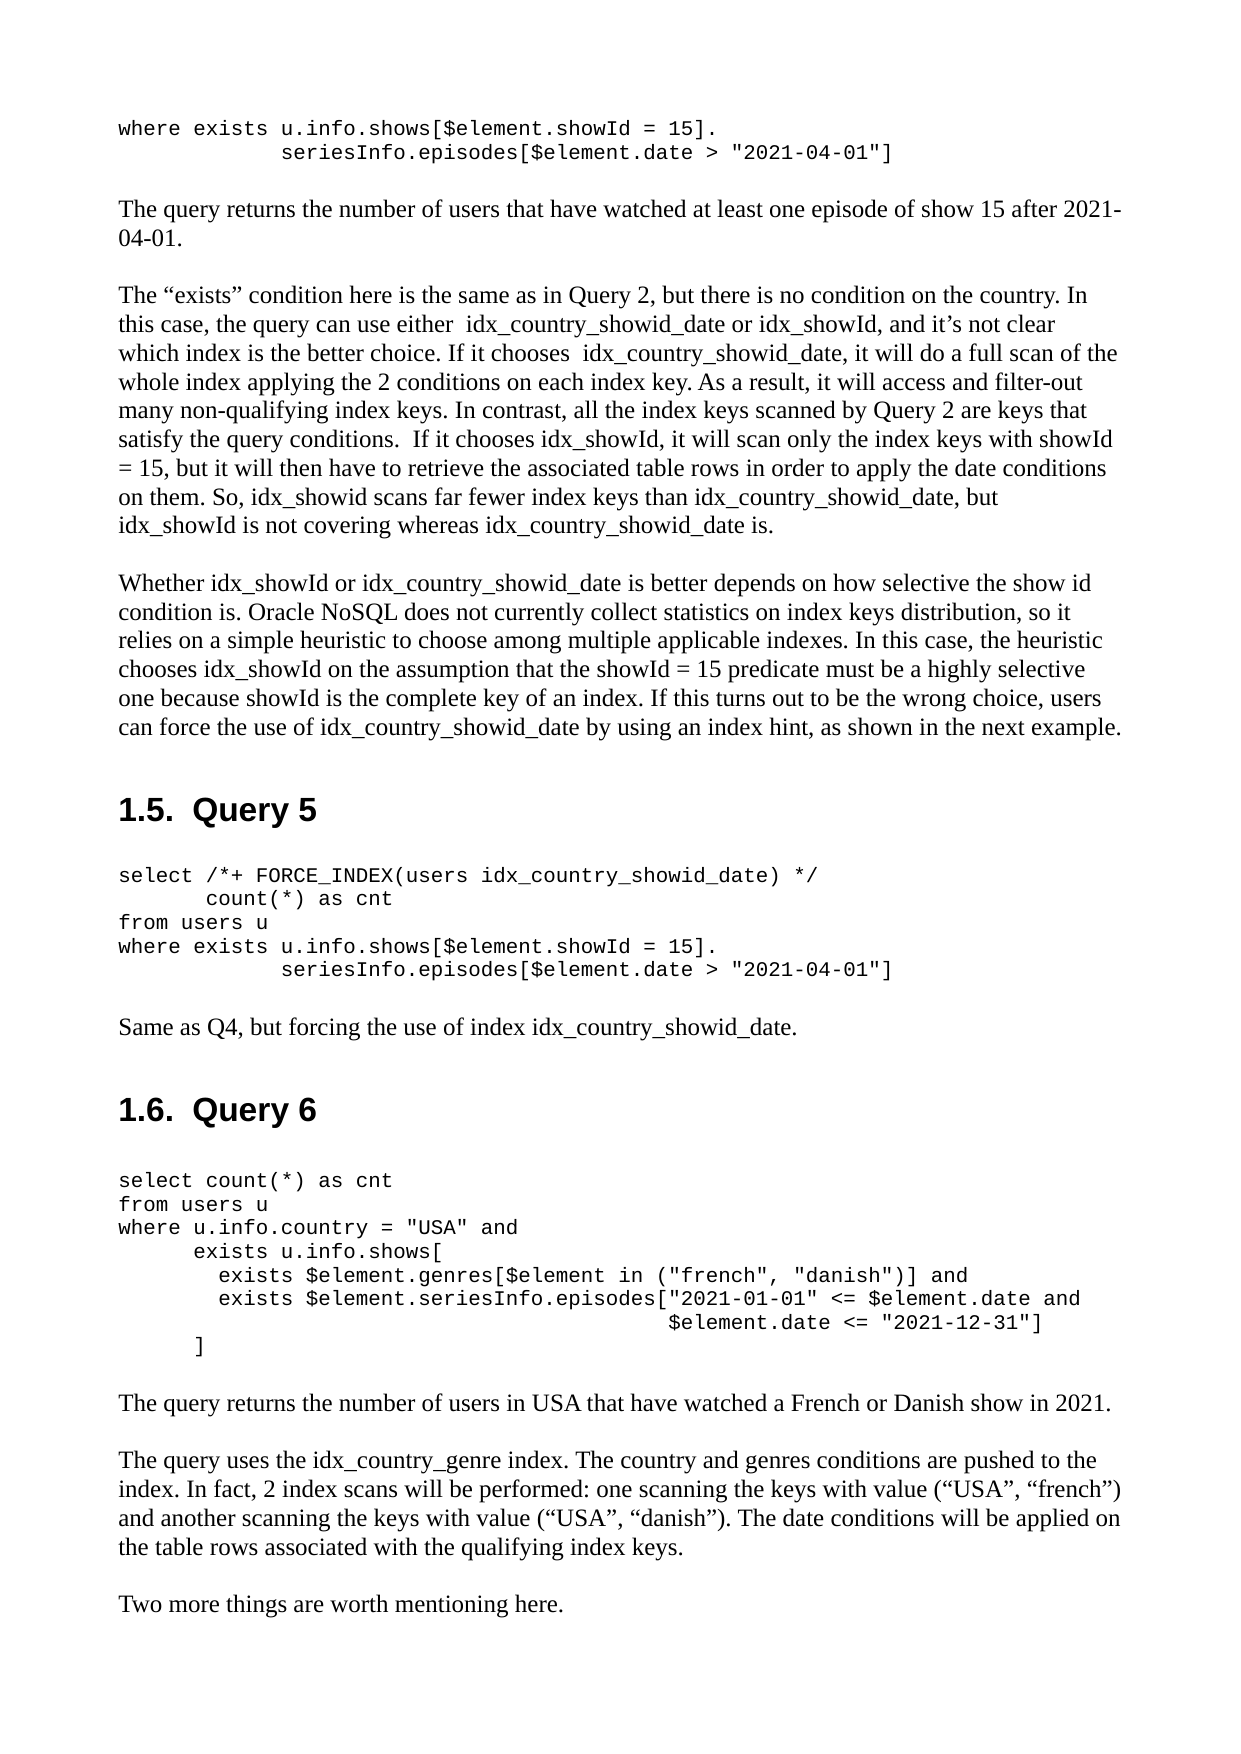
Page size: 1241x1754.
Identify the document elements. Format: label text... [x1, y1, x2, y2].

text count(*) as cnt [118, 888, 1122, 912]
text Same as Q4, but forcing the use of index idx_country_showid_date. [118, 1012, 1122, 1041]
text The query uses the idx_country_genre index. The country and genres conditions are pushed to the index. In fact, 2 index scans will be performed: one scanning the keys with value (“USA”, “french”) and another scanning the keys with value (“USA”, “danish”). The date conditions will be applied on the table rows associated with the qualifying index keys. [118, 1445, 1122, 1560]
text seriesInfo.episodes[$element.date > "2021-04-01"] [118, 142, 1122, 165]
text Whether idx_showId or idx_country_showid_date is better depends on how selective the show id condition is. Oracle NoSQL does not currently collect statistics on index keys distribution, so it relies on a simple heuristic to choose among multiple applicable indexes. In this case, the heuristic chooses idx_showId on the assumption that the showId = 15 predicate must be a highly selective one because showId is the complete key of an index. If this turns out to be the wrong choice, users can force the use of idx_country_showid_date by using an index hint, as shown in the next example. [118, 568, 1122, 740]
text where exists u.info.shows[$element.showId = 15]. [118, 118, 1122, 142]
text The query returns the number of users that have watched at least one episode of show 15 after 2021-04-01. [118, 194, 1122, 252]
text where u.info.country = "USA" and [118, 1217, 1122, 1241]
text exists u.info.shows[ [118, 1241, 1122, 1264]
text seriesInfo.episodes[$element.date > "2021-04-01"] [118, 959, 1122, 983]
text from users u [118, 1194, 1122, 1217]
subtitle Query 5 [118, 790, 1122, 829]
text ] [118, 1336, 1122, 1359]
subtitle Query 6 [118, 1090, 1122, 1129]
text The query returns the number of users in USA that have watched a French or Danish show in 2021. [118, 1388, 1122, 1417]
text select count(*) as cnt [118, 1170, 1122, 1194]
text exists $element.genres[$element in ("french", "danish")] and [118, 1264, 1122, 1288]
text The “exists” condition here is the same as in Query 2, but there is no condition on the country. In this case, the query can use either idx_country_showid_date or idx_showId, and it’s not clear which index is the better choice. If it chooses idx_country_showid_date, it will do a full scan of the whole index applying the 2 conditions on each index key. As a result, it will access and filter-out many non-qualifying index keys. In contrast, all the index keys scanned by Query 2 are keys that satisfy the query conditions. If it chooses idx_showId, it will scan only the index keys with showId = 15, but it will then have to retrieve the associated table rows in order to apply the date conditions on them. So, idx_showid scans far fewer index keys than idx_country_showid_date, but idx_showId is not covering whereas idx_country_showid_date is. [118, 280, 1122, 539]
text exists $element.seriesInfo.episodes["2021-01-01" <= $element.date and [118, 1288, 1122, 1312]
text from users u [118, 912, 1122, 936]
text select /*+ FORCE_INDEX(users idx_country_showid_date) */ [118, 865, 1122, 888]
text where exists u.info.shows[$element.showId = 15]. [118, 936, 1122, 959]
text $element.date <= "2021-12-31"] [118, 1312, 1122, 1336]
text Two more things are worth mentioning here. [118, 1589, 1122, 1618]
